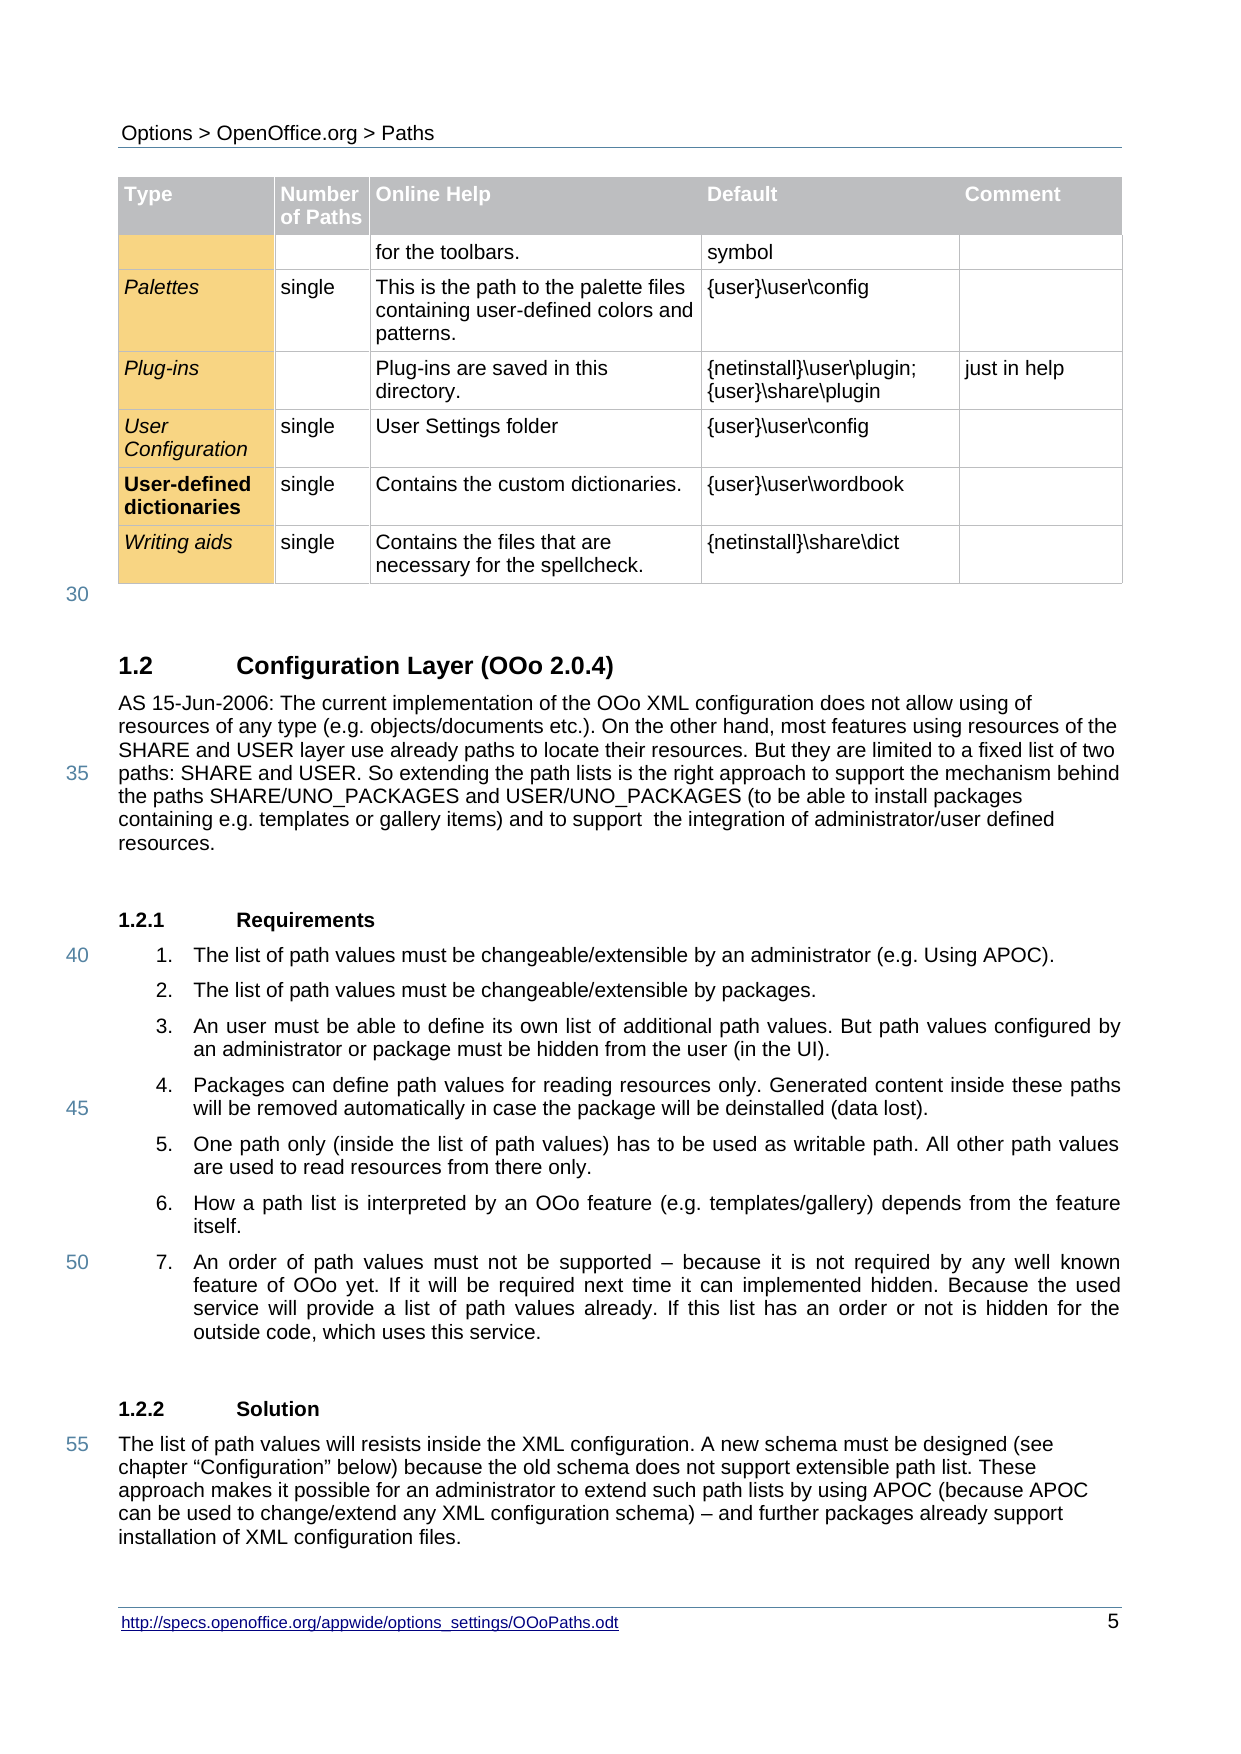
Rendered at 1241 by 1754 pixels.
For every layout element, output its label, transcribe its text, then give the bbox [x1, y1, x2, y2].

table_cell {user}\user\config [702, 410, 959, 467]
subtitle Solution [118, 1397, 1122, 1421]
table_cell Contains the custom dictionaries. [371, 468, 701, 525]
table_cell [276, 235, 369, 269]
table_cell single [276, 270, 369, 351]
table_cell {netinstall}\share\dict [702, 526, 959, 583]
table_cell {netinstall}\user\plugin;{user}\share\plugin [702, 352, 959, 409]
list Packages can define path values for reading resources only. Generated content inside these paths will be removed automatically in case the package will be deinstalled (data lost). [156, 1074, 1122, 1120]
table_cell User Settings folder [371, 410, 701, 467]
table_cell just in help [960, 352, 1122, 409]
table_cell [960, 235, 1122, 269]
table_cell User-defined dictionaries [119, 468, 274, 525]
table_cell [960, 468, 1122, 525]
text The list of path values will resists inside the XML configuration. A new schema must be designed (see chapter “Configuration” below) because the old schema does not support extensible path list. These approach makes it possible for an administrator to extend such path lists by using APOC (because APOC can be used to change/extend any XML configuration schema) – and further packages already support installation of XML configuration files. [118, 1432, 1122, 1548]
table_header Comment [959, 177, 1122, 235]
list An order of path values must not be supported – because it is not required by any well known feature of OOo yet. If it will be required next time it can implemented hidden. Because the used service will provide a list of path values already. If this list has an order or not is hidden for the outside code, which uses this service. [156, 1251, 1122, 1343]
table_cell single [276, 410, 369, 467]
table_cell This is the path to the palette files containing user-defined colors and patterns. [371, 270, 701, 351]
table_cell single [276, 526, 369, 583]
list How a path list is interpreted by an OOo feature (e.g. templates/gallery) depends from the feature itself. [156, 1192, 1122, 1238]
list The list of path values must be changeable/extensible by packages. [156, 979, 1122, 1002]
table_cell symbol [702, 235, 959, 269]
table_cell [276, 352, 369, 409]
table_cell [960, 270, 1122, 351]
table_cell Writing aids [119, 526, 274, 583]
table_header Online Help [370, 177, 701, 235]
list An user must be able to define its own list of additional path values. But path values configured by an administrator or package must be hidden from the user (in the UI). [156, 1015, 1122, 1061]
table_cell [960, 410, 1122, 467]
table_cell {user}\user\config [702, 270, 959, 351]
table_cell Contains the files that are necessary for the spellcheck. [371, 526, 701, 583]
table_cell [960, 526, 1122, 583]
list One path only (inside the list of path values) has to be used as writable path. All other path values are used to read resources from there only. [156, 1133, 1122, 1179]
table_cell [119, 235, 274, 269]
table_cell for the toolbars. [371, 235, 701, 269]
text AS 15-Jun-2006: The current implementation of the OOo XML configuration does not allow using of resources of any type (e.g. objects/documents etc.). On the other hand, most features using resources of the SHARE and USER layer use already paths to locate their resources. But they are limited to a fixed list of two paths: SHARE and USER. So extending the path lists is the right approach to support the mechanism behind the paths SHARE/UNO_PACKAGES and USER/UNO_PACKAGES (to be able to install packages containing e.g. templates or gallery items) and to support the integration of administrator/user defined resources. [118, 692, 1122, 854]
table_cell single [276, 468, 369, 525]
subtitle Requirements [118, 908, 1122, 931]
table_cell Palettes [119, 270, 274, 351]
table_cell {user}\user\wordbook [702, 468, 959, 525]
table_header Number of Paths [275, 177, 369, 235]
table_cell Plug-ins are saved in this directory. [371, 352, 701, 409]
table_header Default [701, 177, 959, 235]
list The list of path values must be changeable/extensible by an administrator (e.g. Using APOC). [156, 943, 1122, 966]
subtitle Configuration Layer (OOo 2.0.4) [118, 652, 1122, 680]
table_cell Plug-ins [119, 352, 274, 409]
table_cell User Configuration [119, 410, 274, 467]
table_header Type [118, 177, 274, 235]
